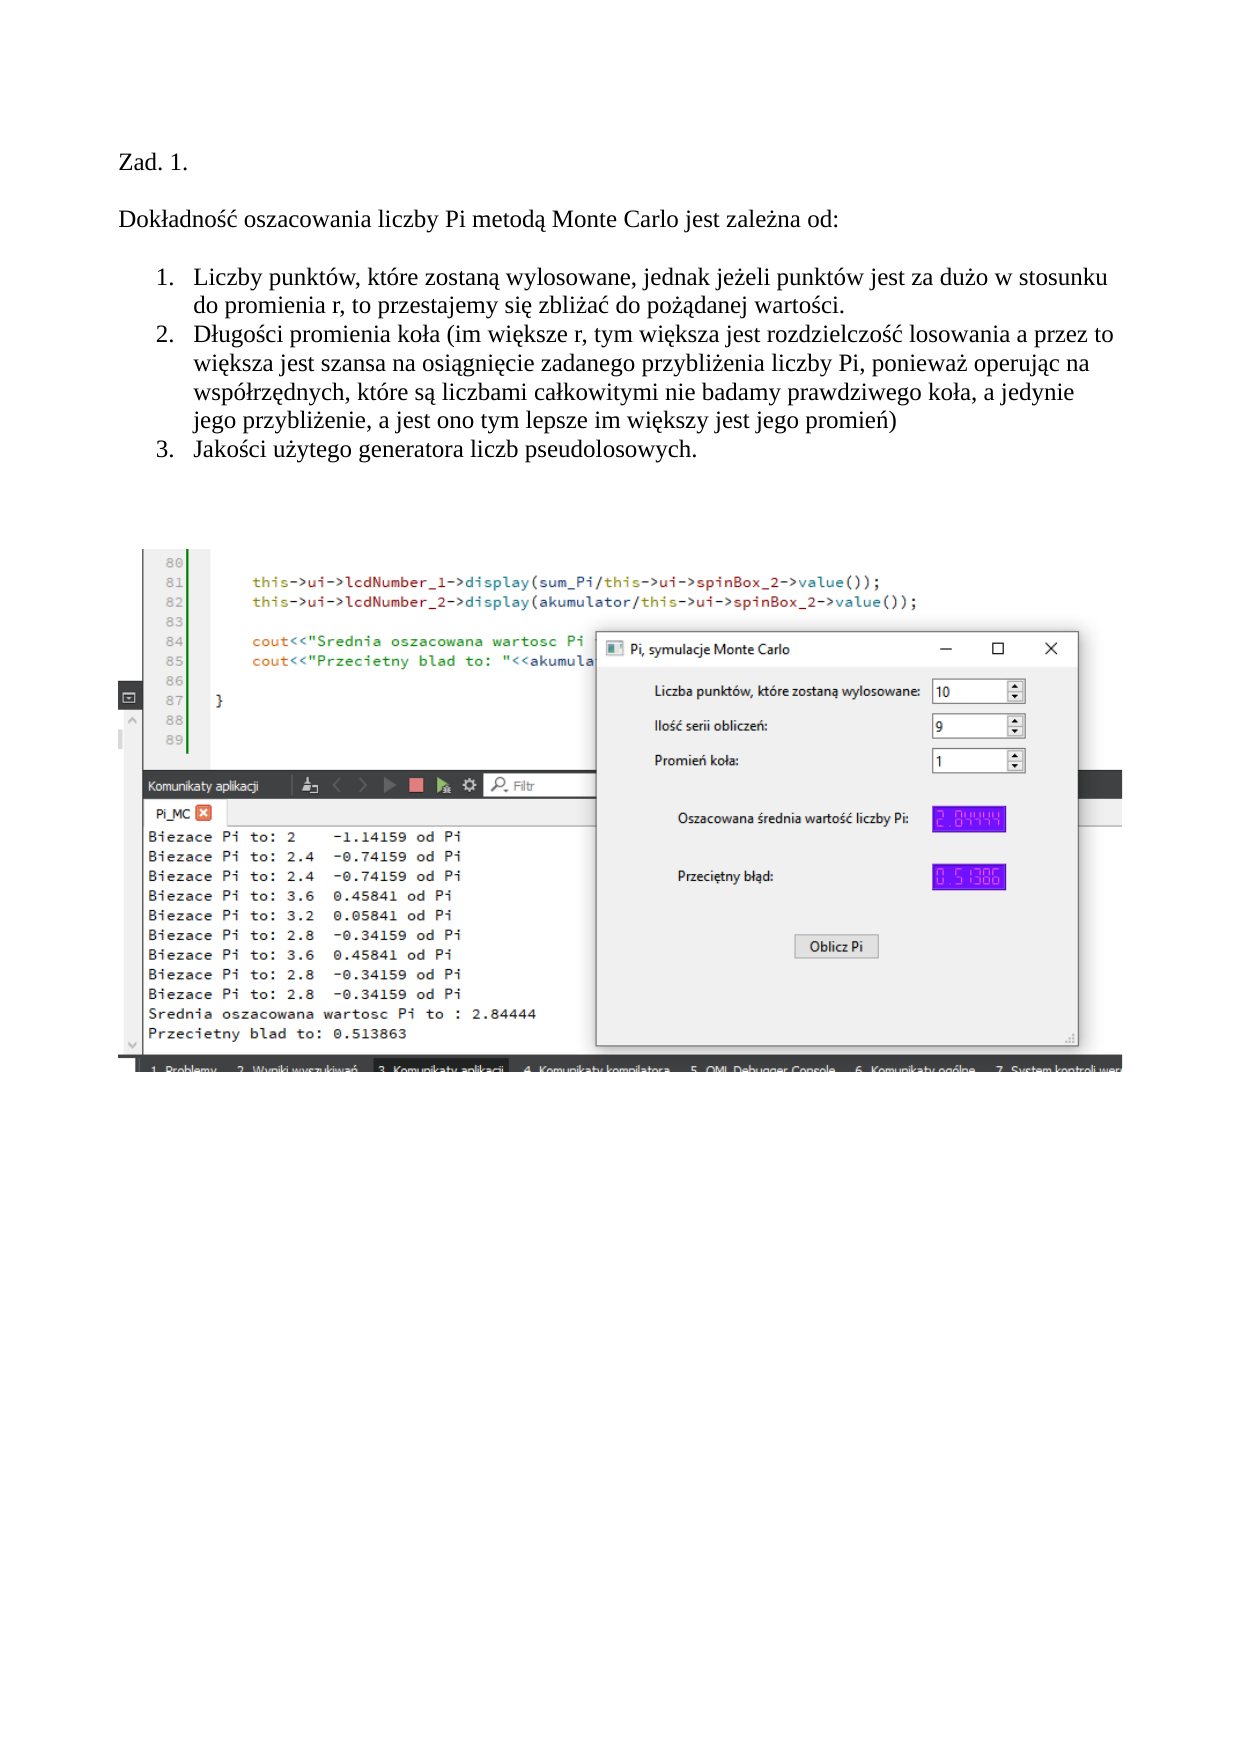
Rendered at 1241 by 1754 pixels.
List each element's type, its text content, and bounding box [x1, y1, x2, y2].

list Liczby punktów, które zostaną wylosowane, jednak jeżeli punktów jest za dużo w stosunku do promienia r, to przestajemy się zbliżać do pożądanej wartości. [156, 262, 1122, 319]
picture [118, 549, 1123, 1072]
text Dokładność oszacowania liczby Pi metodą Monte Carlo jest zależna od: [118, 204, 1122, 233]
list Jakości użytego generatora liczb pseudolosowych. [156, 434, 1122, 463]
text Zad. 1. [118, 147, 1122, 176]
list Długości promienia koła (im większe r, tym większa jest rozdzielczość losowania a przez to większa jest szansa na osiągnięcie zadanego przybliżenia liczby Pi, ponieważ operując na współrzędnych, które są liczbami całkowitymi nie badamy prawdziwego koła, a jedynie jego przybliżenie, a jest ono tym lepsze im większy jest jego promień) [156, 319, 1122, 434]
